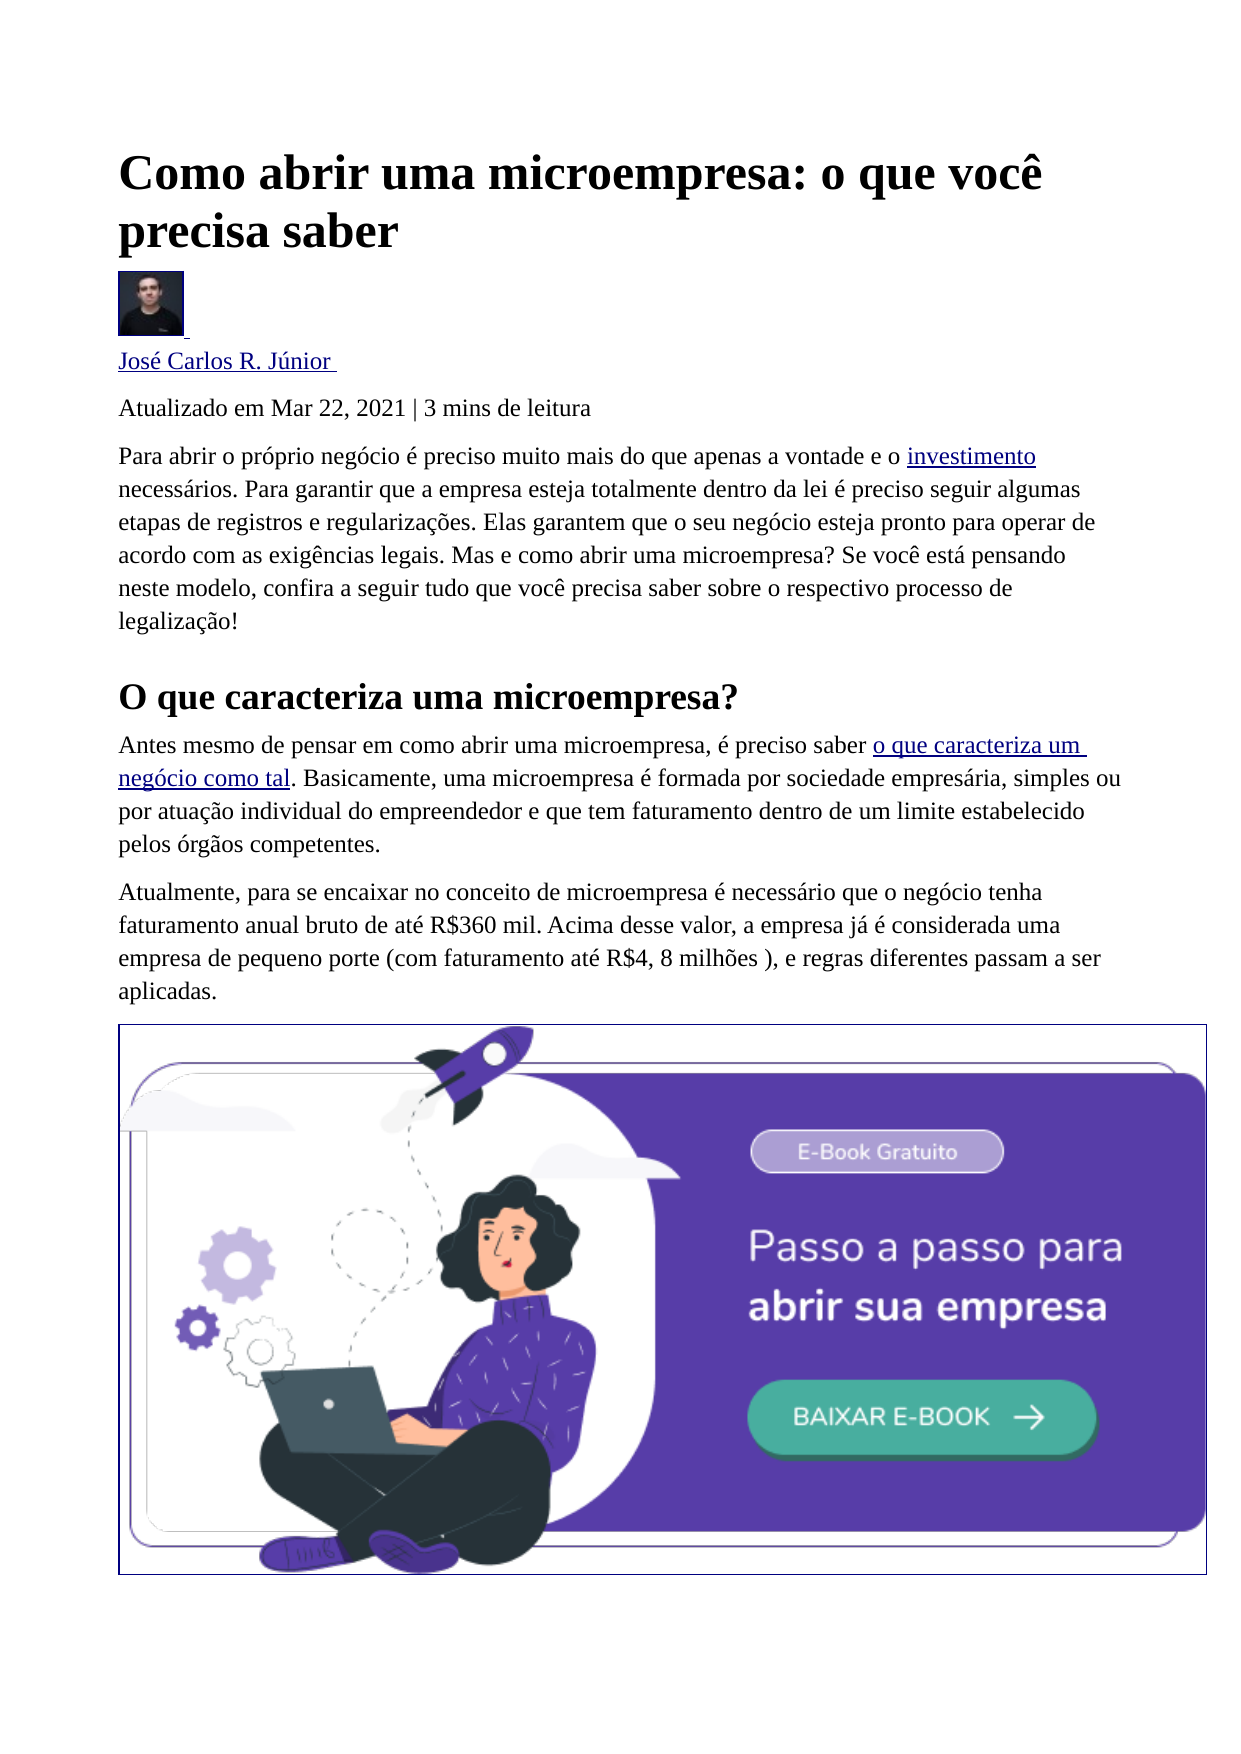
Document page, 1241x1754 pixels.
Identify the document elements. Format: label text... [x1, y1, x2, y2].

picture [120, 1025, 1206, 1574]
subtitle O que caracteriza uma microempresa? [118, 675, 1122, 718]
subtitle Como abrir uma microempresa: o que você precisa saber [118, 143, 1122, 258]
picture [120, 272, 182, 335]
text Para abrir o próprio negócio é preciso muito mais do que apenas a vontade e o investimento necessários. Para garantir que a empresa esteja totalmente dentro da lei é preciso seguir algumas etapas de registros e regularizações. Elas garantem que o seu negócio esteja pronto para operar de acordo com as exigências legais. Mas e como abrir uma microempresa? Se você está pensando neste modelo, confira a seguir tudo que você precisa saber sobre o respectivo processo de legalização! [118, 441, 1122, 635]
text Atualizado em Mar 22, 2021 | 3 mins de leitura [118, 393, 1122, 422]
text Atualmente, para se encaixar no conceito de microempresa é necessário que o negócio tenha faturamento anual bruto de até R$360 mil. Acima desse valor, a empresa já é considerada uma empresa de pequeno porte (com faturamento até R$4, 8 milhões ), e regras diferentes passam a ser aplicadas. [118, 877, 1122, 1005]
text Antes mesmo de pensar em como abrir uma microempresa, é preciso saber o que caracteriza um negócio como tal. Basicamente, uma microempresa é formada por sociedade empresária, simples ou por atuação individual do empreendedor e que tem faturamento dentro de um limite estabelecido pelos órgãos competentes. [118, 730, 1122, 858]
text José Carlos R. Júnior [118, 346, 1122, 375]
